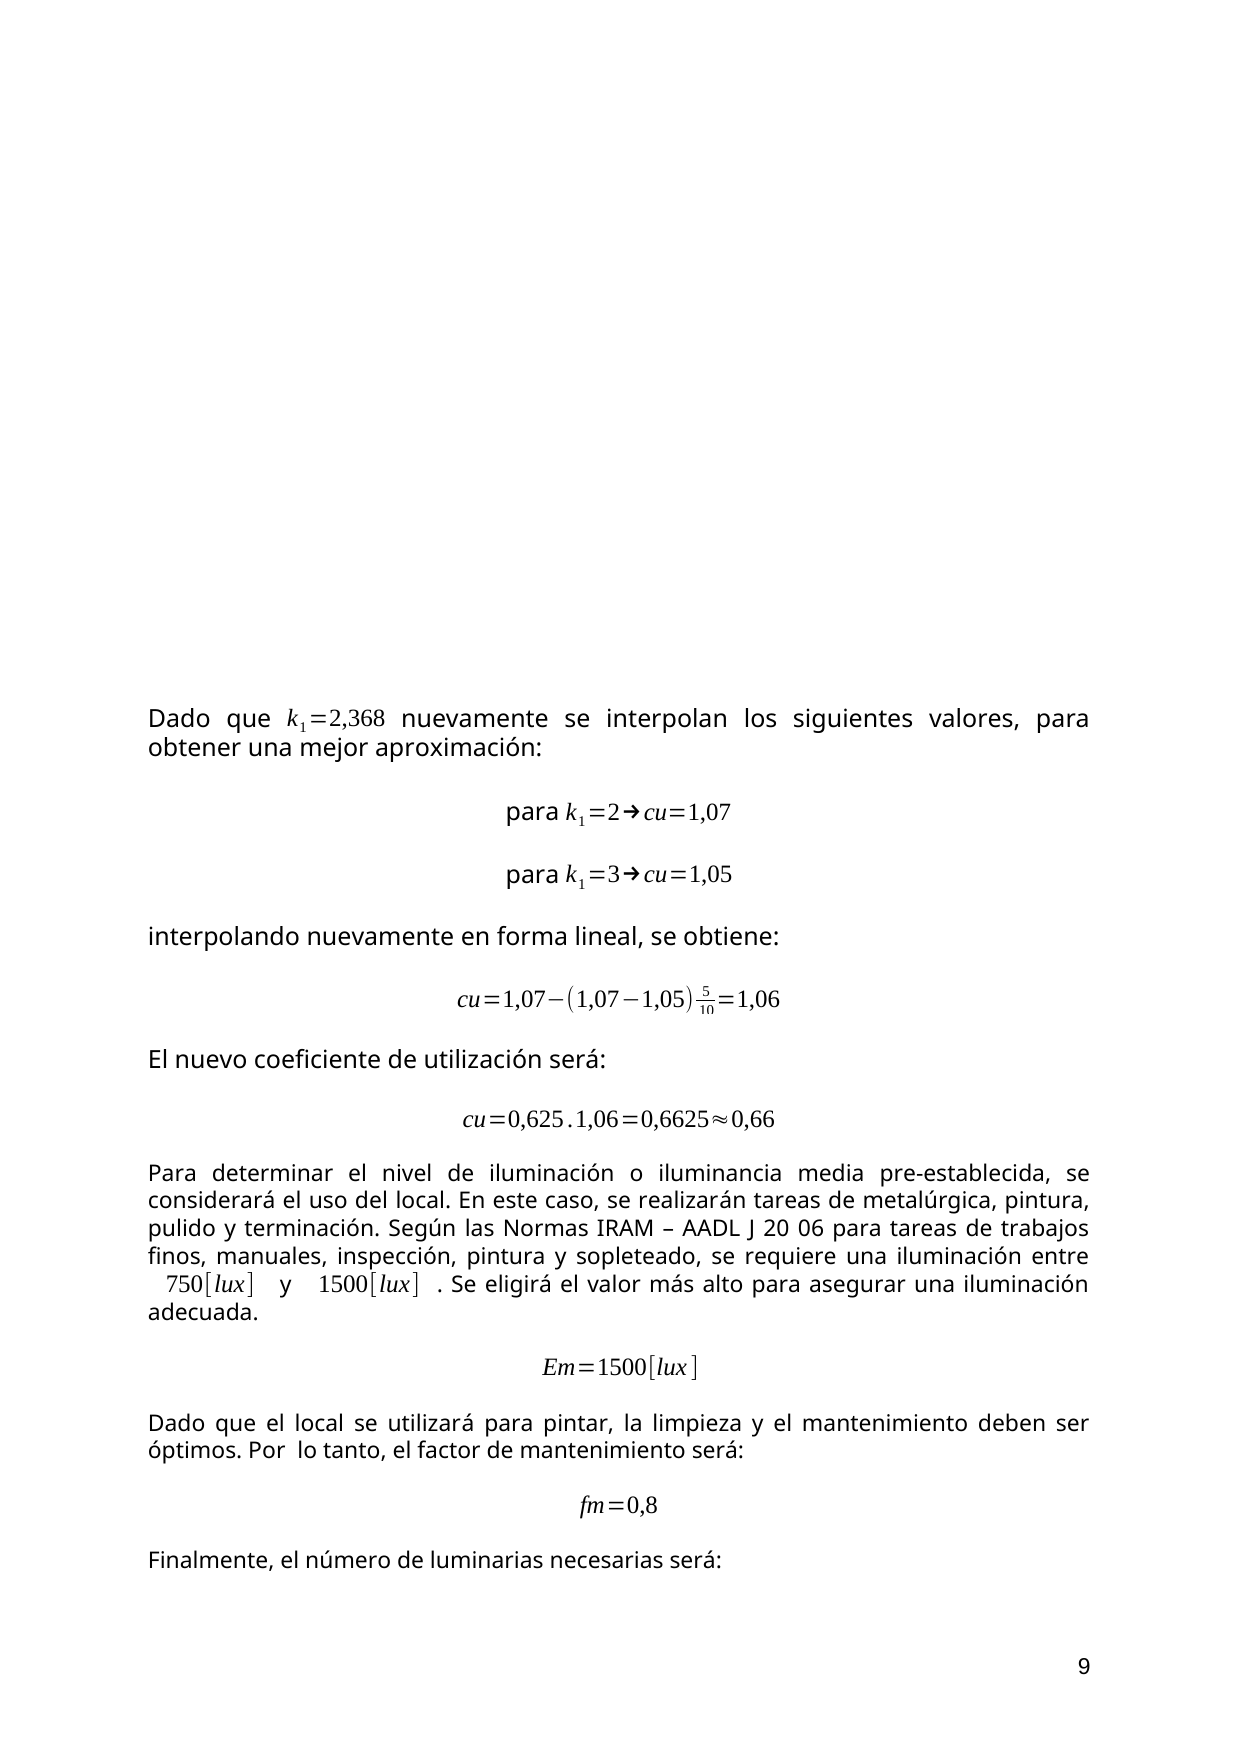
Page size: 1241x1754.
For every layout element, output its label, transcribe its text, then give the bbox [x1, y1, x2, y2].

text Dado que nuevamente se interpolan los siguientes valores, para obtener una mejor aproximación: [148, 701, 1090, 764]
text para [148, 858, 1090, 890]
text para [148, 795, 1090, 827]
text El nuevo coeficiente de utilización será: [148, 1044, 1090, 1075]
text Finalmente, el número de luminarias necesarias será: [148, 1546, 1090, 1574]
text Para determinar el nivel de iluminación o iluminancia media pre-establecida, se considerará el uso del local. En este caso, se realizarán tareas de metalúrgica, pintura, pulido y terminación. Según las Normas IRAM – AADL J 20 06 para tareas de trabajos finos, manuales, inspección, pintura y sopleteado, se requiere una iluminación entre y . Se eligirá el valor más alto para asegurar una iluminación adecuada. [148, 1159, 1090, 1327]
text interpolando nuevamente en forma lineal, se obtiene: [148, 920, 1090, 951]
text Dado que el local se utilizará para pintar, la limpieza y el mantenimiento deben ser óptimos. Por lo tanto, el factor de mantenimiento será: [148, 1409, 1090, 1465]
